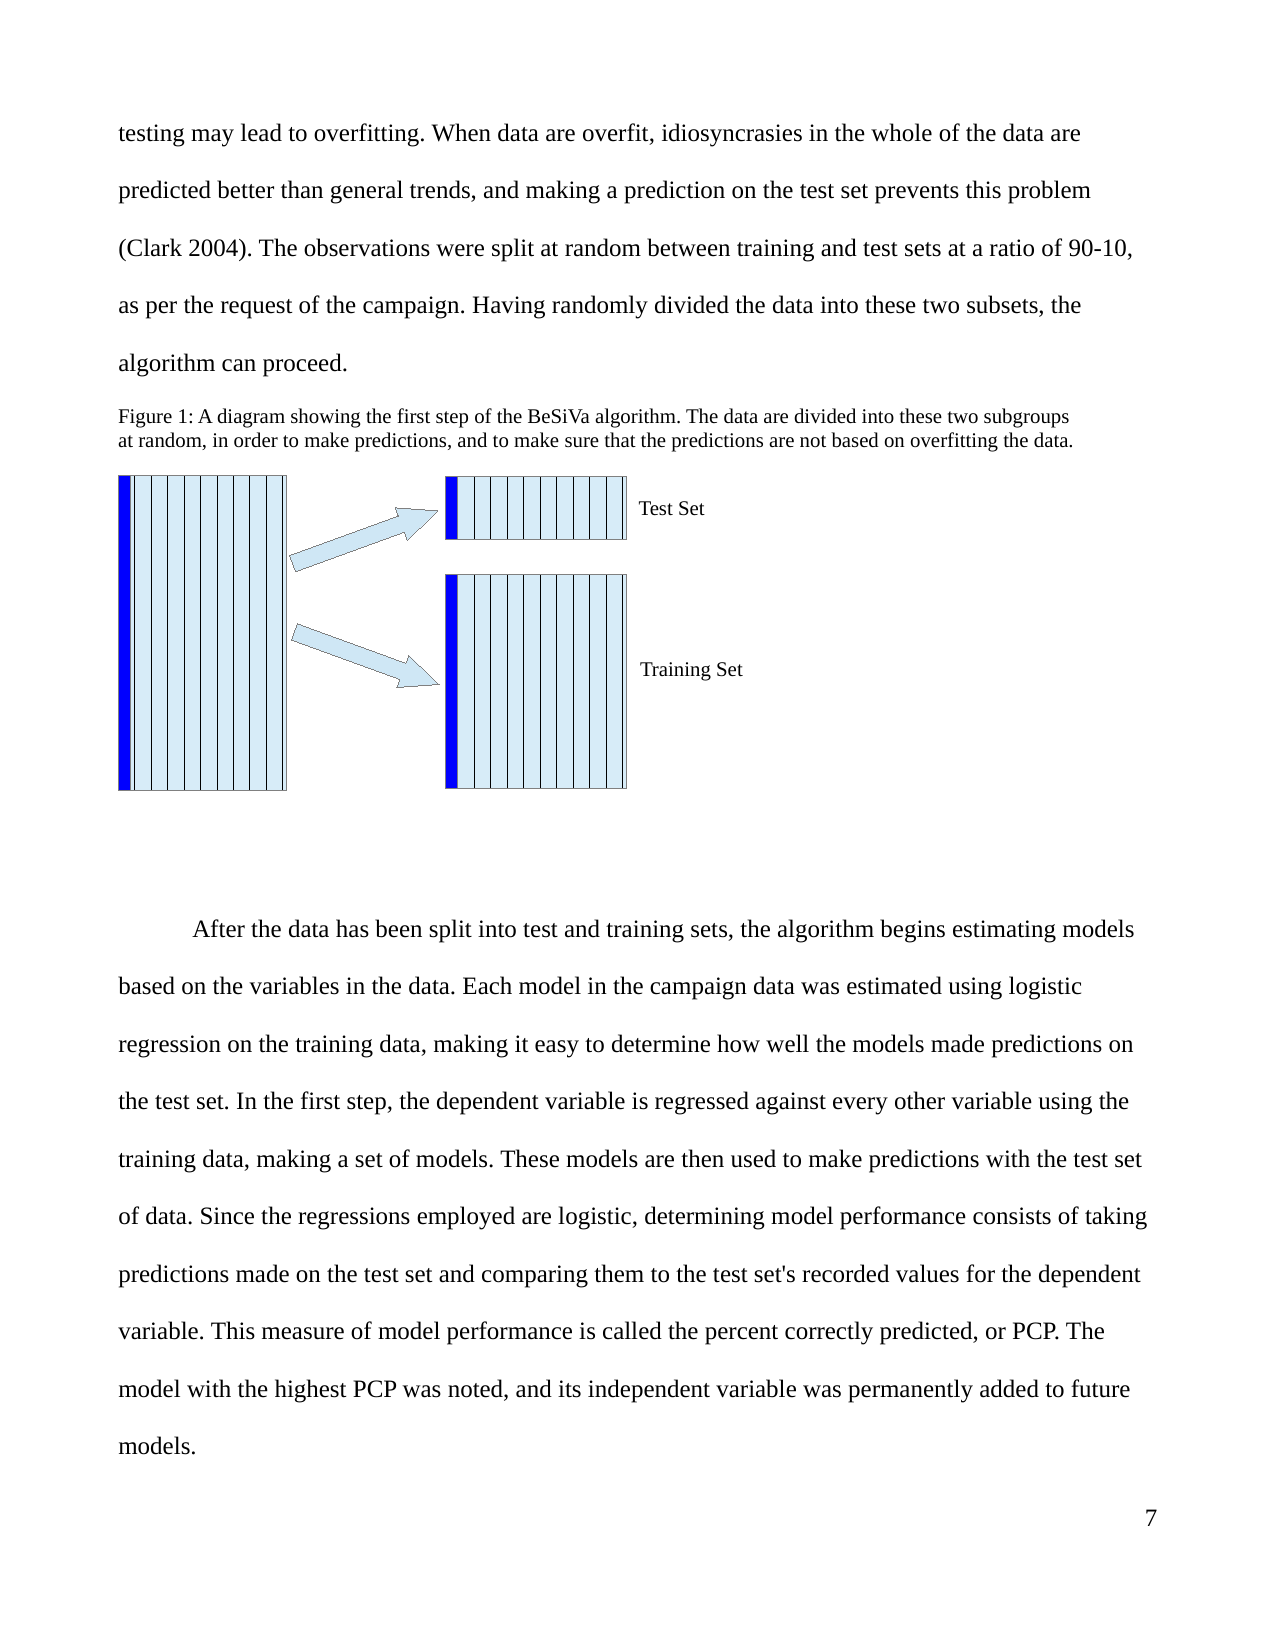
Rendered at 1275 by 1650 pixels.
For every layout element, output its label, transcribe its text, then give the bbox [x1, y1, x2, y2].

text After the data has been split into test and training sets, the algorithm begins estimating models based on the variables in the data. Each model in the campaign data was estimated using logistic regression on the training data, making it easy to determine how well the models made predictions on the test set. In the first step, the dependent variable is regressed against every other variable using the training data, making a set of models. These models are then used to make predictions with the test set of data. Since the regressions employed are logistic, determining model performance consists of taking predictions made on the test set and comparing them to the test set's recorded values for the dependent variable. This measure of model performance is called the percent correctly predicted, or PCP. The model with the highest PCP was noted, and its independent variable was permanently added to future models. [118, 914, 1157, 1460]
text testing may lead to overfitting. When data are overfit, idiosyncrasies in the whole of the data are predicted better than general trends, and making a prediction on the test set prevents this problem (Clark 2004). The observations were split at random between training and test sets at a ratio of 90-10, as per the request of the campaign. Having randomly divided the data into these two subsets, the algorithm can proceed. [118, 118, 1157, 377]
